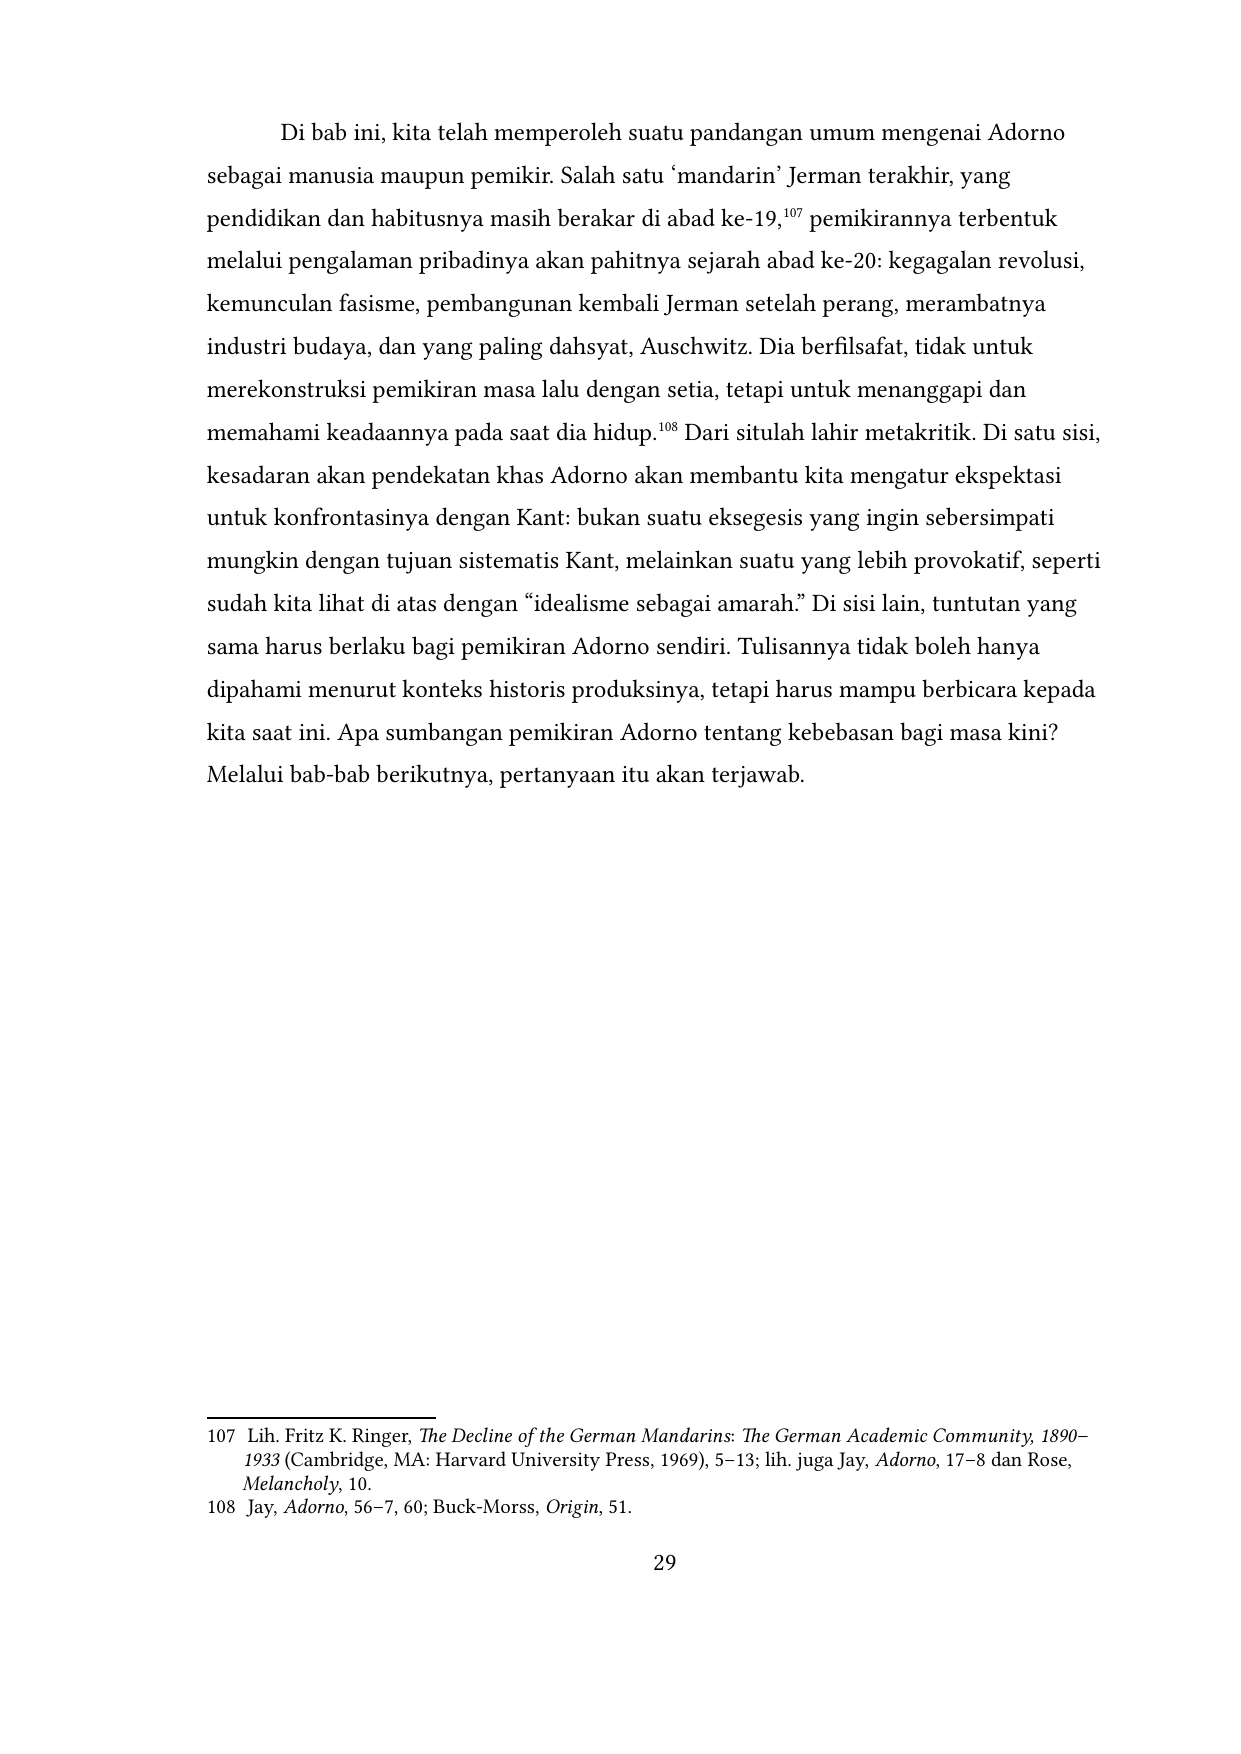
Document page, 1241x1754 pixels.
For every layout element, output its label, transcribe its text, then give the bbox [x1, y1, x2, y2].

text Jay, Adorno, 56–7, 60; Buck-Morss, Origin, 51. [207, 1495, 1122, 1519]
text Lih. Fritz K. Ringer, The Decline of the German Mandarins: The German Academic Community, 1890–1933 (Cambridge, MA: Harvard University Press, 1969), 5–13; lih. juga Jay, Adorno, 17–8 dan Rose, Melancholy, 10. [207, 1424, 1122, 1495]
text Di bab ini, kita telah memperoleh suatu pandangan umum mengenai Adorno sebagai manusia maupun pemikir. Salah satu ‘mandarin’ Jerman terakhir, yang pendidikan dan habitusnya masih berakar di abad ke-19, pemikirannya terbentuk melalui pengalaman pribadinya akan pahitnya sejarah abad ke-20: kegagalan revolusi, kemunculan fasisme, pembangunan kembali Jerman setelah perang, merambatnya industri budaya, dan yang paling dahsyat, Auschwitz. Dia berfilsafat, tidak untuk merekonstruksi pemikiran masa lalu dengan setia, tetapi untuk menanggapi dan memahami keadaannya pada saat dia hidup. Dari situlah lahir metakritik. Di satu sisi, kesadaran akan pendekatan khas Adorno akan membantu kita mengatur ekspektasi untuk konfrontasinya dengan Kant: bukan suatu eksegesis yang ingin sebersimpati mungkin dengan tujuan sistematis Kant, melainkan suatu yang lebih provokatif, seperti sudah kita lihat di atas dengan “idealisme sebagai amarah.” Di sisi lain, tuntutan yang sama harus berlaku bagi pemikiran Adorno sendiri. Tulisannya tidak boleh hanya dipahami menurut konteks historis produksinya, tetapi harus mampu berbicara kepada kita saat ini. Apa sumbangan pemikiran Adorno tentang kebebasan bagi masa kini? Melalui bab-bab berikutnya, pertanyaan itu akan terjawab. [207, 118, 1122, 789]
